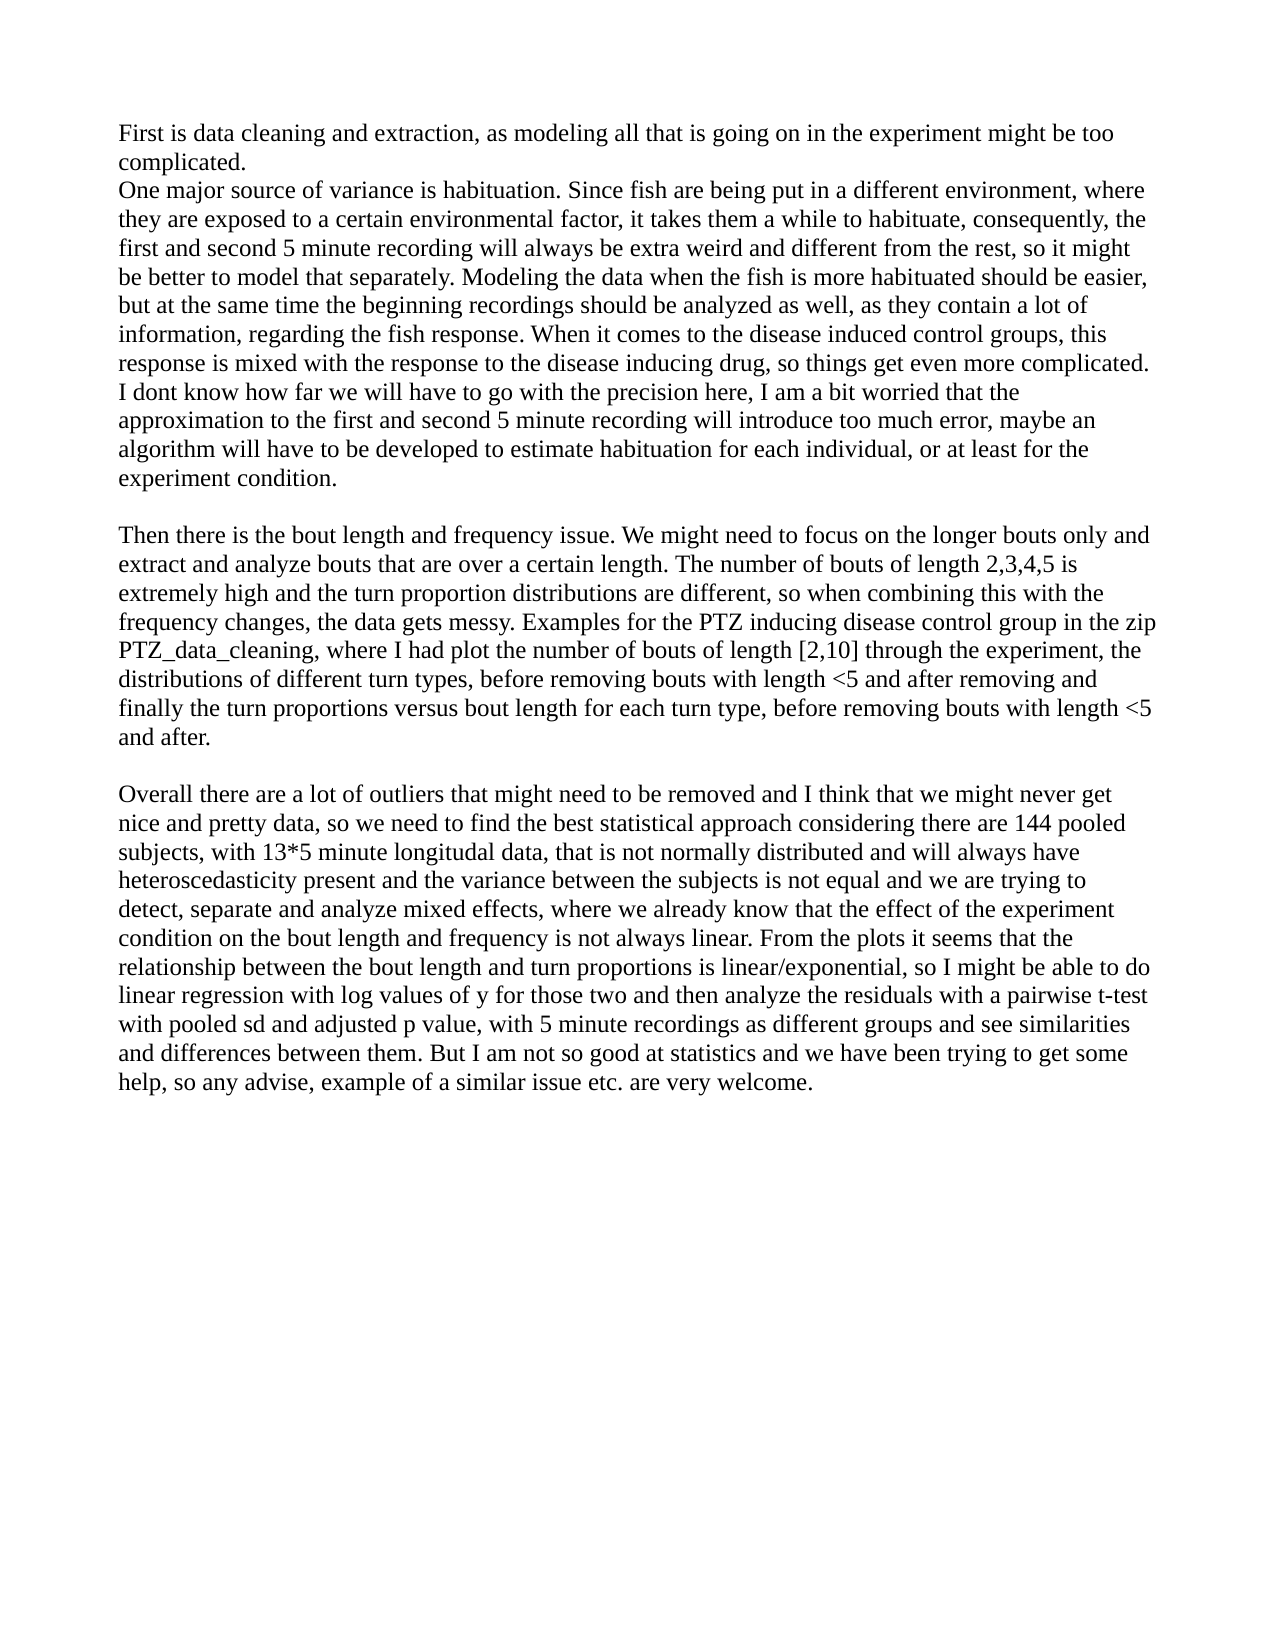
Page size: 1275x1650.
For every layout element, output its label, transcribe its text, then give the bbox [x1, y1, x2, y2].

text Then there is the bout length and frequency issue. We might need to focus on the longer bouts only and extract and analyze bouts that are over a certain length. The number of bouts of length 2,3,4,5 is extremely high and the turn proportion distributions are different, so when combining this with the frequency changes, the data gets messy. Examples for the PTZ inducing disease control group in the zip PTZ_data_cleaning, where I had plot the number of bouts of length [2,10] through the experiment, the distributions of different turn types, before removing bouts with length <5 and after removing and finally the turn proportions versus bout length for each turn type, before removing bouts with length <5 and after. [118, 521, 1157, 751]
text Overall there are a lot of outliers that might need to be removed and I think that we might never get nice and pretty data, so we need to find the best statistical approach considering there are 144 pooled subjects, with 13*5 minute longitudal data, that is not normally distributed and will always have heteroscedasticity present and the variance between the subjects is not equal and we are trying to detect, separate and analyze mixed effects, where we already know that the effect of the experiment condition on the bout length and frequency is not always linear. From the plots it seems that the relationship between the bout length and turn proportions is linear/exponential, so I might be able to do linear regression with log values of y for those two and then analyze the residuals with a pairwise t-test with pooled sd and adjusted p value, with 5 minute recordings as different groups and see similarities and differences between them. But I am not so good at statistics and we have been trying to get some help, so any advise, example of a similar issue etc. are very welcome. [118, 779, 1157, 1096]
text One major source of variance is habituation. Since fish are being put in a different environment, where they are exposed to a certain environmental factor, it takes them a while to habituate, consequently, the first and second 5 minute recording will always be extra weird and different from the rest, so it might be better to model that separately. Modeling the data when the fish is more habituated should be easier, but at the same time the beginning recordings should be analyzed as well, as they contain a lot of information, regarding the fish response. When it comes to the disease induced control groups, this response is mixed with the response to the disease inducing drug, so things get even more complicated. I dont know how far we will have to go with the precision here, I am a bit worried that the approximation to the first and second 5 minute recording will introduce too much error, maybe an algorithm will have to be developed to estimate habituation for each individual, or at least for the experiment condition. [118, 176, 1157, 492]
text First is data cleaning and extraction, as modeling all that is going on in the experiment might be too complicated. [118, 118, 1157, 176]
